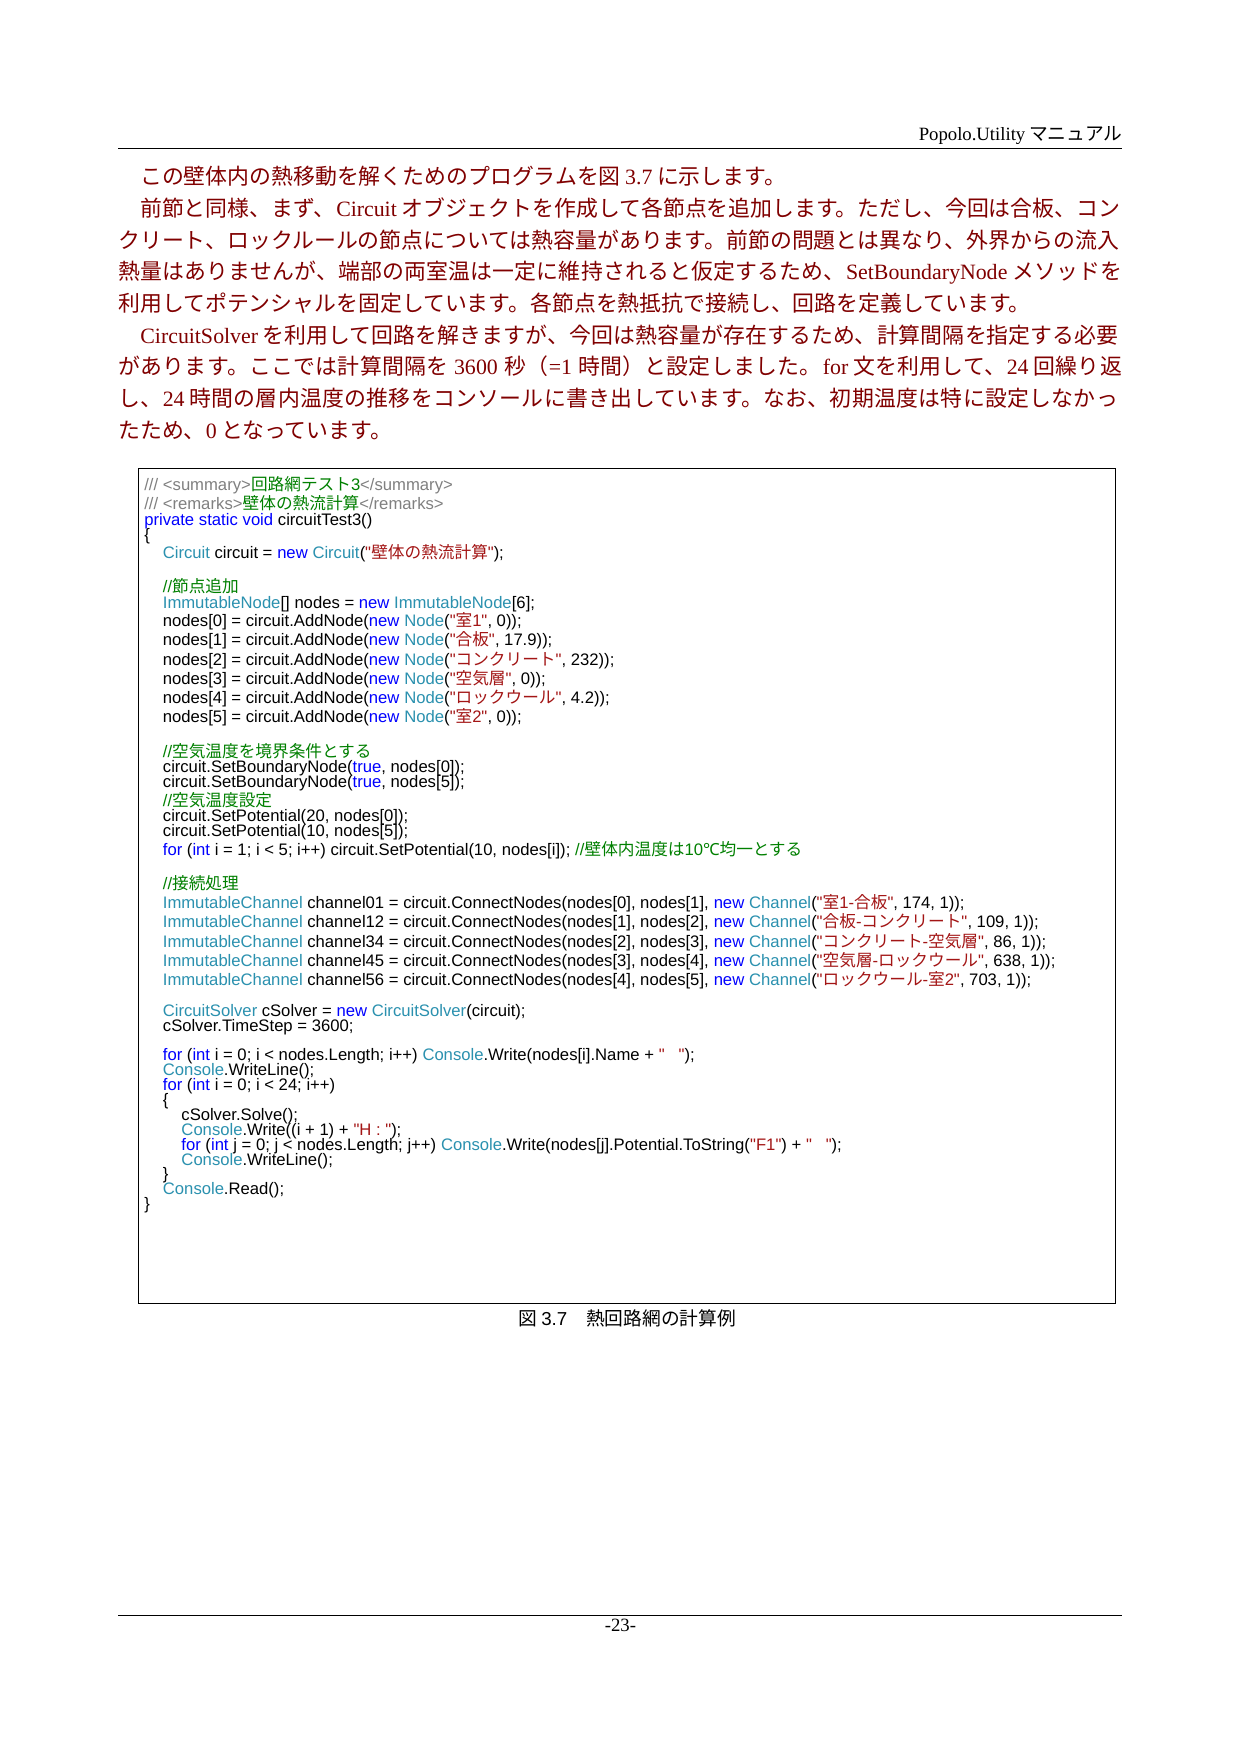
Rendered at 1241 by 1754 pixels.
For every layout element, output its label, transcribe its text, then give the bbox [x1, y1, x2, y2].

text 前節と同様、まず、Circuitオブジェクトを作成して各節点を追加します。ただし、今回は合板、コンクリート、ロックルールの節点については熱容量があります。前節の問題とは異なり、外界からの流入熱量はありませんが、端部の両室温は一定に維持されると仮定するため、SetBoundaryNodeメソッドを利用してポテンシャルを固定しています。各節点を熱抵抗で接続し、回路を定義しています。 [118, 191, 1122, 318]
text CircuitSolverを利用して回路を解きますが、今回は熱容量が存在するため、計算間隔を指定する必要があります。ここでは計算間隔を3600 秒（=1 時間）と設定しました。for文を利用して、24回繰り返し、24時間の層内温度の推移をコンソールに書き出しています。なお、初期温度は特に設定しなかったため、0となっています。 [118, 318, 1122, 444]
text 図3.7 熱回路網の計算例 [138, 1304, 1116, 1331]
text 図3.7 熱回路網の計算例 [139, 469, 1115, 1303]
text この壁体内の熱移動を解くためのプログラムを図3.7に示します。 [118, 159, 1122, 191]
